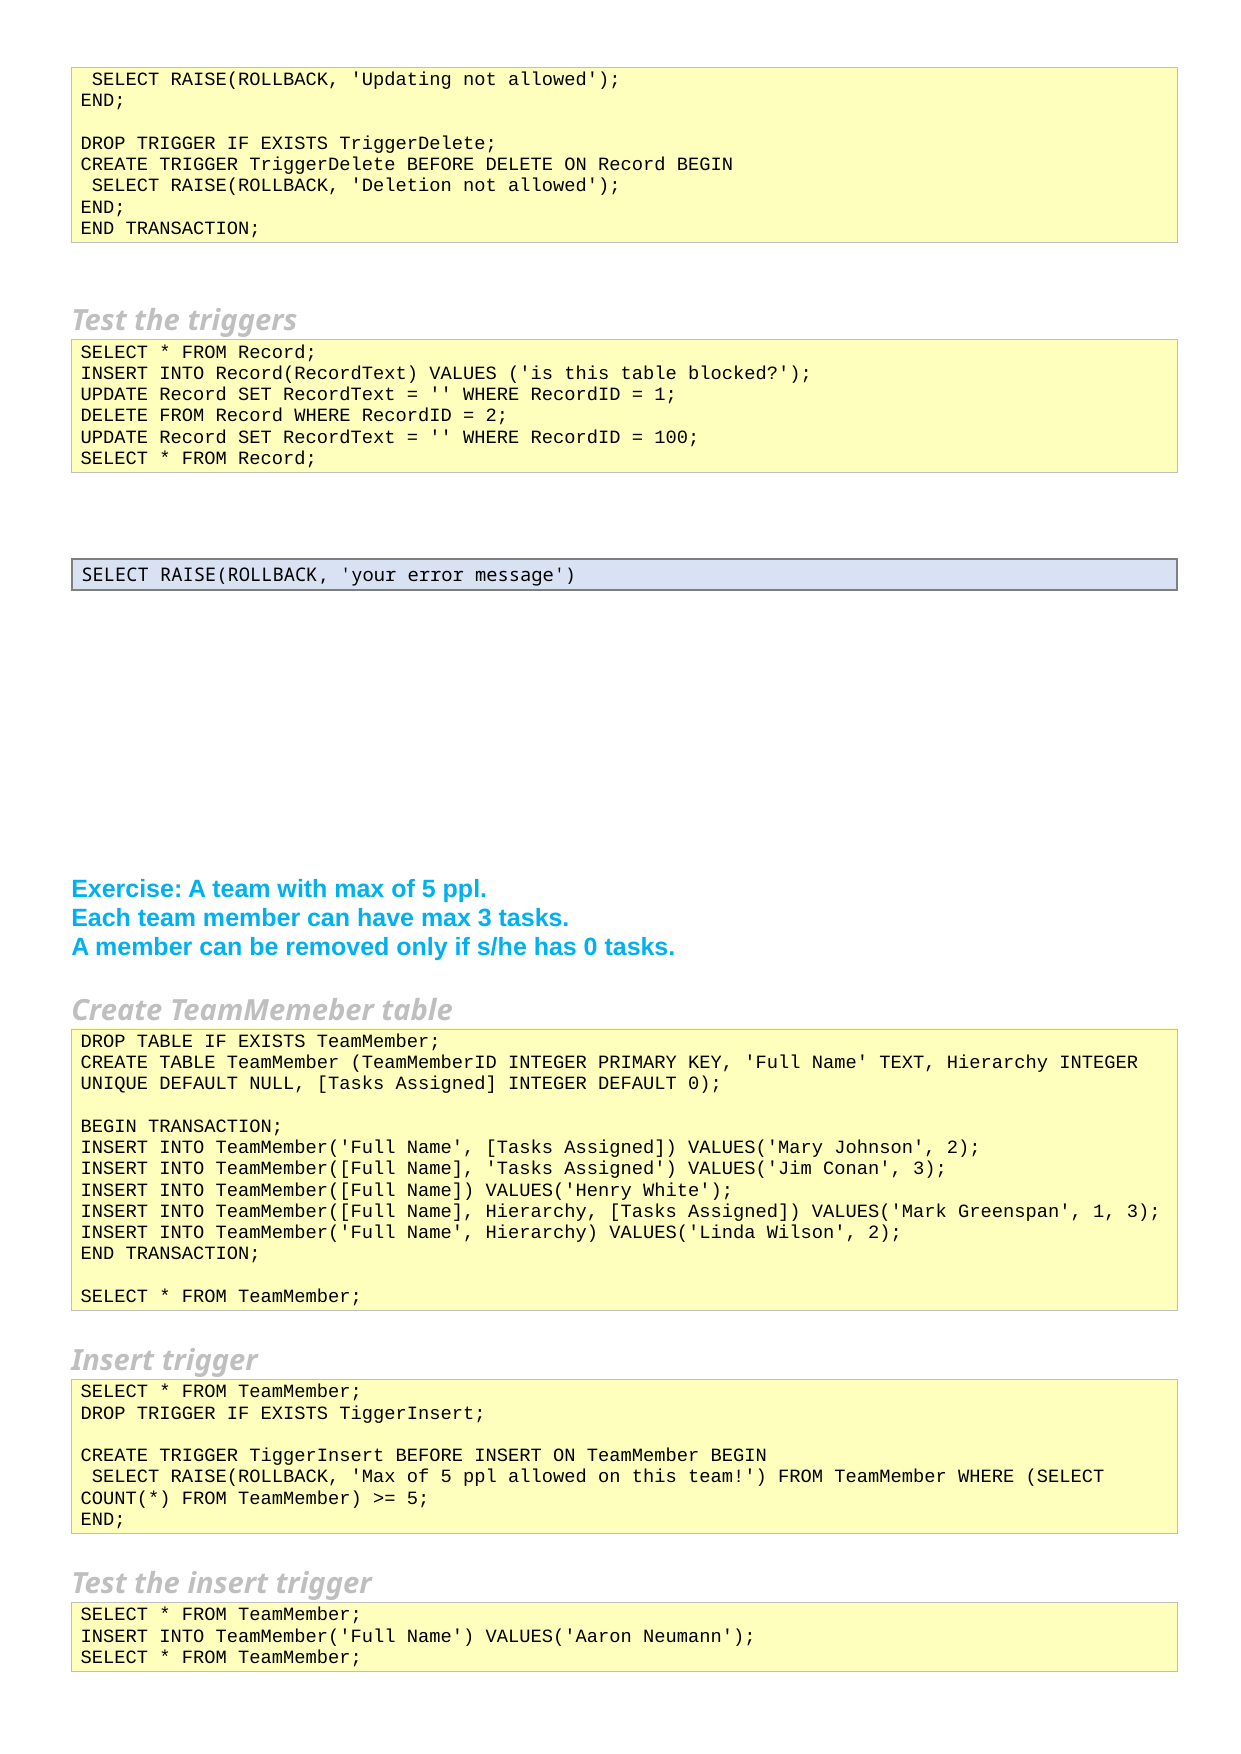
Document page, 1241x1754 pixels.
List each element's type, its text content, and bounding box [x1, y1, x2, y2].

text DROP TRIGGER IF EXISTS TriggerDelete; [72, 131, 1177, 152]
text Create TeamMemeber table [71, 989, 1178, 1028]
text INSERT INTO TeamMember([Full Name], 'Tasks Assigned') VALUES('Jim Conan', 3); [72, 1156, 1177, 1177]
text INSERT INTO TeamMember('Full Name', [Tasks Assigned]) VALUES('Mary Johnson', 2); [72, 1135, 1177, 1156]
text END TRANSACTION; [72, 1241, 1177, 1262]
text SELECT * FROM Record; [72, 340, 1177, 361]
text INSERT INTO TeamMember('Full Name') VALUES('Aaron Neumann'); [72, 1623, 1177, 1644]
text CREATE TABLE TeamMember (TeamMemberID INTEGER PRIMARY KEY, 'Full Name' TEXT, Hierarchy INTEGER UNIQUE DEFAULT NULL, [Tasks Assigned] INTEGER DEFAULT 0); [72, 1050, 1177, 1092]
text SELECT * FROM TeamMember; [72, 1603, 1177, 1623]
text END; [72, 194, 1177, 216]
title Exercise: A team with max of 5 ppl. [71, 874, 1178, 903]
text DROP TABLE IF EXISTS TeamMember; [72, 1030, 1177, 1050]
text UPDATE Record SET RecordText = '' WHERE RecordID = 1; [72, 382, 1177, 403]
text Insert trigger [71, 1339, 1178, 1379]
text SELECT * FROM Record; [72, 446, 1177, 472]
text END; [72, 88, 1177, 109]
text SELECT * FROM TeamMember; [72, 1380, 1177, 1400]
text END; [72, 1507, 1177, 1533]
title Each team member can have max 3 tasks. [71, 903, 1178, 932]
text DELETE FROM Record WHERE RecordID = 2; [72, 403, 1177, 424]
text DROP TRIGGER IF EXISTS TiggerInsert; [72, 1400, 1177, 1422]
text INSERT INTO TeamMember('Full Name', Hierarchy) VALUES('Linda Wilson', 2); [72, 1220, 1177, 1241]
text SELECT RAISE(ROLLBACK, 'your error message') [73, 560, 1176, 589]
text SELECT RAISE(ROLLBACK, 'Deletion not allowed'); [72, 173, 1177, 194]
text SELECT RAISE(ROLLBACK, 'Updating not allowed'); [72, 68, 1177, 88]
text CREATE TRIGGER TriggerDelete BEFORE DELETE ON Record BEGIN [72, 152, 1177, 173]
text END TRANSACTION; [72, 216, 1177, 242]
text CREATE TRIGGER TiggerInsert BEFORE INSERT ON TeamMember BEGIN [72, 1443, 1177, 1464]
text SELECT RAISE(ROLLBACK, 'Max of 5 ppl allowed on this team!') FROM TeamMember WHERE (SELECT COUNT(*) FROM TeamMember) >= 5; [72, 1464, 1177, 1507]
text Test the insert trigger [71, 1562, 1178, 1602]
text SELECT * FROM TeamMember; [72, 1283, 1177, 1310]
text INSERT INTO TeamMember([Full Name], Hierarchy, [Tasks Assigned]) VALUES('Mark Greenspan', 1, 3); [72, 1198, 1177, 1220]
text INSERT INTO TeamMember([Full Name]) VALUES('Henry White'); [72, 1177, 1177, 1198]
text INSERT INTO Record(RecordText) VALUES ('is this table blocked?'); [72, 361, 1177, 382]
text Test the triggers [71, 300, 1178, 339]
title A member can be removed only if s/he has 0 tasks. [71, 932, 1178, 961]
text BEGIN TRANSACTION; [72, 1113, 1177, 1135]
text SELECT * FROM TeamMember; [72, 1644, 1177, 1671]
text UPDATE Record SET RecordText = '' WHERE RecordID = 100; [72, 424, 1177, 446]
